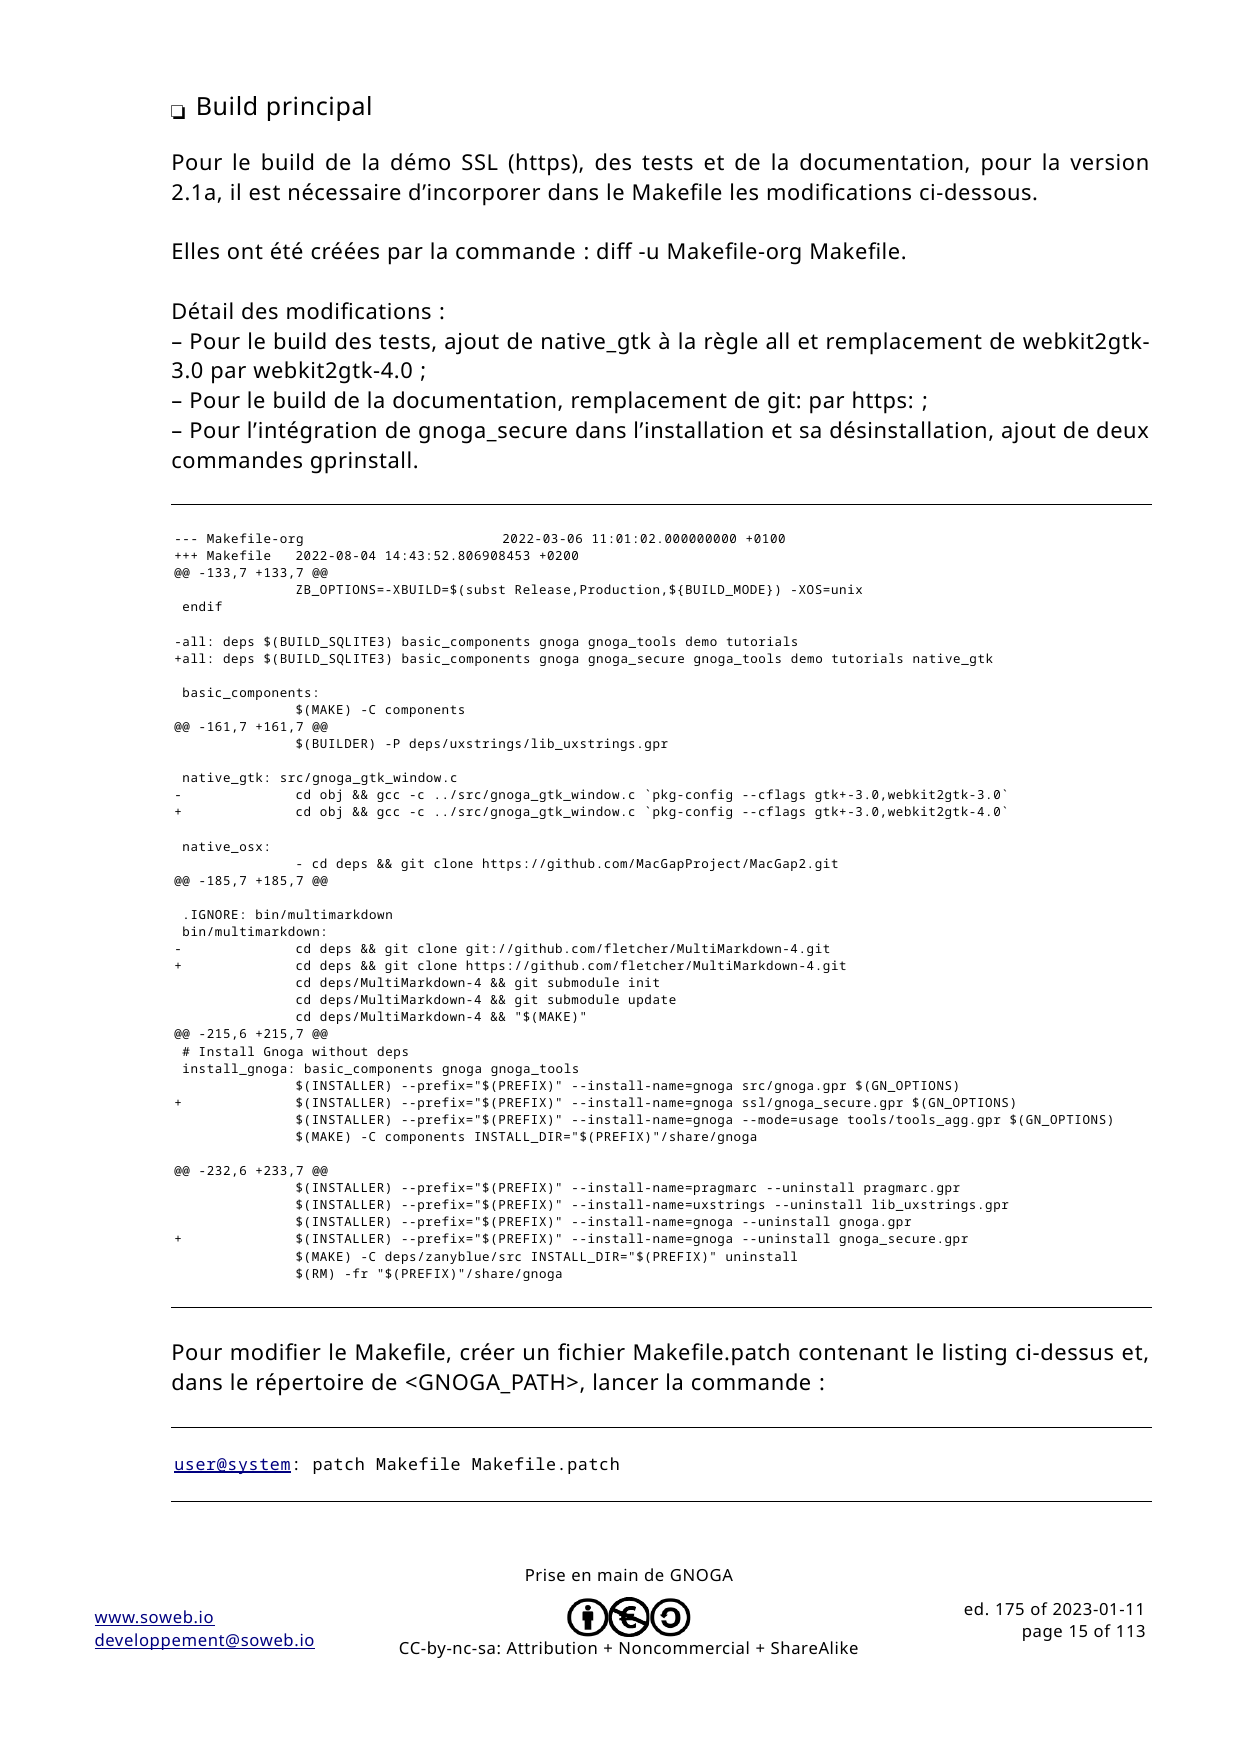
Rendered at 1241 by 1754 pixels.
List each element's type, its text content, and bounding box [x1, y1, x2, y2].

text Pour le build de la démo SSL (https), des tests et de la documentation, pour la version 2.1a, il est nécessaire d’incorporer dans le Makefile les modifications ci-dessous. [171, 147, 1152, 206]
list @@ -232,6 +233,7 @@ [171, 1159, 1152, 1176]
list $(INSTALLER) --prefix="$(PREFIX)" --install-name=gnoga --uninstall gnoga.gpr [171, 1210, 1152, 1227]
list @@ -133,7 +133,7 @@ [171, 561, 1152, 578]
list cd deps/MultiMarkdown-4 && "$(MAKE)" [171, 1005, 1152, 1022]
list $(INSTALLER) --prefix="$(PREFIX)" --install-name=gnoga --mode=usage tools/tools_agg.gpr $(GN_OPTIONS) [171, 1108, 1152, 1125]
list native_gtk: src/gnoga_gtk_window.c [171, 766, 1152, 783]
list install_gnoga: basic_components gnoga gnoga_tools [171, 1057, 1152, 1074]
text Détail des modifications : [171, 296, 1152, 326]
list basic_components: [171, 681, 1152, 698]
list --- Makefile-org 2022-03-06 11:01:02.000000000 +0100 [171, 505, 1152, 544]
list - cd deps && git clone https://github.com/MacGapProject/MacGap2.git [171, 852, 1152, 869]
list .IGNORE: bin/multimarkdown [171, 903, 1152, 920]
picture [566, 1597, 691, 1637]
list $(MAKE) -C deps/zanyblue/src INSTALL_DIR="$(PREFIX)" uninstall [171, 1244, 1152, 1262]
text Pour modifier le Makefile, créer un fichier Makefile.patch contenant le listing ci-dessus et, dans le répertoire de <GNOGA_PATH>, lancer la commande : [171, 1337, 1152, 1397]
list $(BUILDER) -P deps/uxstrings/lib_uxstrings.gpr [171, 732, 1152, 752]
text – Pour l’intégration de gnoga_secure dans l’installation et sa désinstallation, ajout de deux commandes gprinstall. [171, 415, 1152, 474]
list + cd deps && git clone https://github.com/fletcher/MultiMarkdown-4.git [171, 954, 1152, 971]
list - cd obj && gcc -c ../src/gnoga_gtk_window.c `pkg-config --cflags gtk+-3.0,webkit2gtk-3.0` [171, 783, 1152, 800]
text – Pour le build de la documentation, remplacement de git: par https: ; [171, 385, 1152, 415]
list - cd deps && git clone git://github.com/fletcher/MultiMarkdown-4.git [171, 937, 1152, 954]
list @@ -215,6 +215,7 @@ [171, 1022, 1152, 1039]
list endif [171, 595, 1152, 616]
text – Pour le build des tests, ajout de native_gtk à la règle all et remplacement de webkit2gtk-3.0 par webkit2gtk-4.0 ; [171, 326, 1152, 385]
list -all: deps $(BUILD_SQLITE3) basic_components gnoga gnoga_tools demo tutorials [171, 629, 1152, 647]
list + cd obj && gcc -c ../src/gnoga_gtk_window.c `pkg-config --cflags gtk+-3.0,webkit2gtk-4.0` [171, 800, 1152, 821]
list # Install Gnoga without deps [171, 1039, 1152, 1057]
list $(INSTALLER) --prefix="$(PREFIX)" --install-name=pragmarc --uninstall pragmarc.gpr [171, 1176, 1152, 1193]
list +++ Makefile 2022-08-04 14:43:52.806908453 +0200 [171, 544, 1152, 561]
list @@ -185,7 +185,7 @@ [171, 869, 1152, 889]
list + $(INSTALLER) --prefix="$(PREFIX)" --install-name=gnoga ssl/gnoga_secure.gpr $(GN_OPTIONS) [171, 1091, 1152, 1108]
list + $(INSTALLER) --prefix="$(PREFIX)" --install-name=gnoga --uninstall gnoga_secure.gpr [171, 1227, 1152, 1244]
list $(INSTALLER) --prefix="$(PREFIX)" --install-name=gnoga src/gnoga.gpr $(GN_OPTIONS) [171, 1074, 1152, 1091]
subtitle Build principal [171, 88, 1152, 135]
list $(MAKE) -C components INSTALL_DIR="$(PREFIX)"/share/gnoga [171, 1125, 1152, 1145]
text Elles ont été créées par la commande : diff -u Makefile-org Makefile. [171, 236, 1152, 266]
list cd deps/MultiMarkdown-4 && git submodule update [171, 988, 1152, 1005]
list $(INSTALLER) --prefix="$(PREFIX)" --install-name=uxstrings --uninstall lib_uxstrings.gpr [171, 1193, 1152, 1210]
list user@system: patch Makefile Makefile.patch [171, 1428, 1152, 1501]
list native_osx: [171, 834, 1152, 852]
list $(MAKE) -C components [171, 698, 1152, 715]
list ZB_OPTIONS=-XBUILD=$(subst Release,Production,${BUILD_MODE}) -XOS=unix [171, 578, 1152, 595]
list @@ -161,7 +161,7 @@ [171, 715, 1152, 732]
list bin/multimarkdown: [171, 920, 1152, 937]
list +all: deps $(BUILD_SQLITE3) basic_components gnoga gnoga_secure gnoga_tools demo tutorials native_gtk [171, 647, 1152, 667]
list cd deps/MultiMarkdown-4 && git submodule init [171, 971, 1152, 988]
list $(RM) -fr "$(PREFIX)"/share/gnoga [171, 1262, 1152, 1307]
